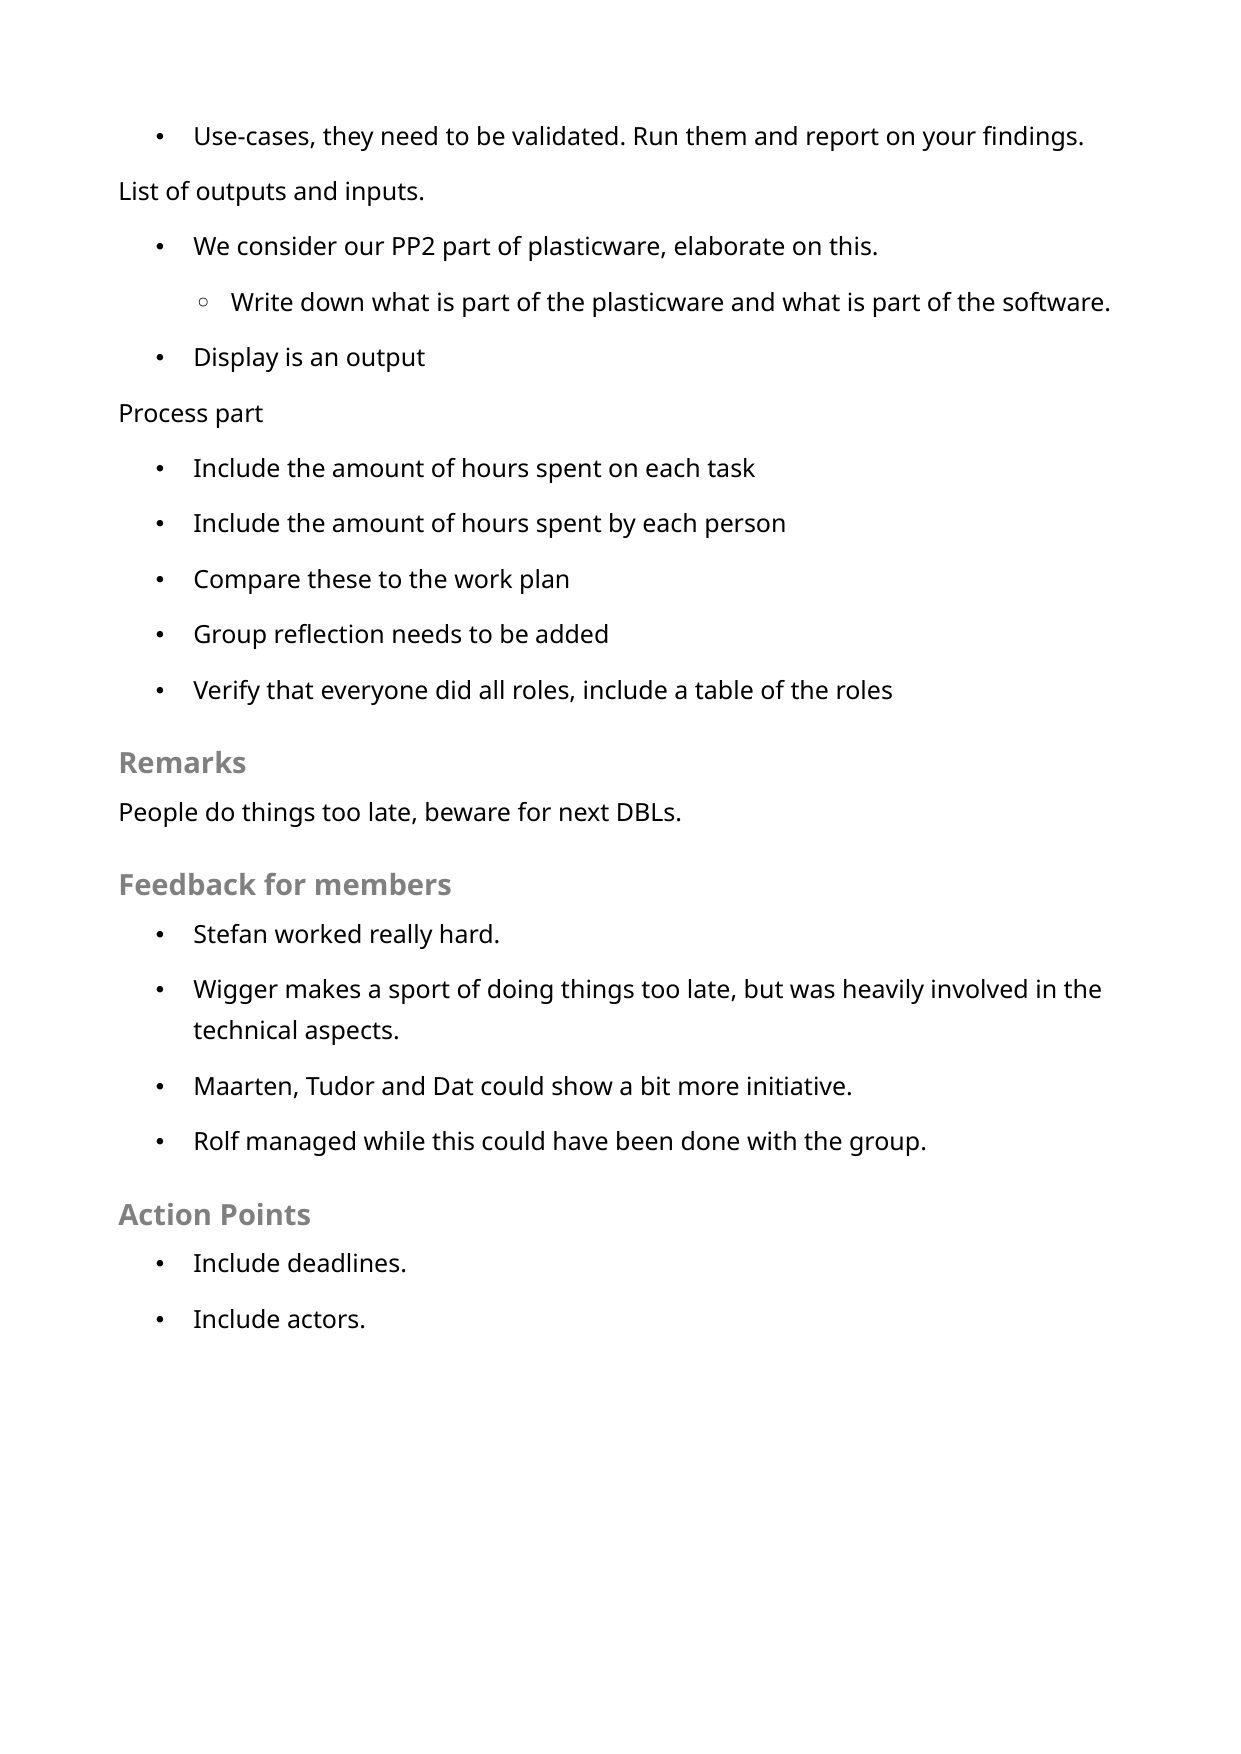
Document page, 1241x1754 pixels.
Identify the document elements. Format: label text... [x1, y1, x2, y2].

subtitle Action Points [118, 1194, 1122, 1233]
list Compare these to the work plan [156, 561, 1122, 596]
list Write down what is part of the plasticware and what is part of the software. [193, 284, 1122, 318]
list Use-cases, they need to be validated. Run them and report on your findings. [156, 118, 1122, 152]
text People do things too late, beware for next DBLs. [118, 794, 1122, 828]
list Maarten, Tudor and Dat could show a bit more initiative. [156, 1068, 1122, 1102]
text List of outputs and inputs. [118, 173, 1122, 208]
subtitle Feedback for members [118, 864, 1122, 904]
list Group reflection needs to be added [156, 617, 1122, 651]
list Include deadlines. [156, 1246, 1122, 1280]
list Stefan worked really hard. [156, 917, 1122, 951]
list Include the amount of hours spent on each task [156, 451, 1122, 485]
list Display is an output [156, 340, 1122, 374]
text Process part [118, 395, 1122, 429]
list Wigger makes a sport of doing things too late, but was heavily involved in the technical aspects. [156, 972, 1122, 1047]
list Include actors. [156, 1301, 1122, 1335]
list Include the amount of hours spent by each person [156, 506, 1122, 540]
list We consider our PP2 part of plasticware, elaborate on this. [156, 229, 1122, 263]
list Rolf managed while this could have been done with the group. [156, 1124, 1122, 1158]
list Verify that everyone did all roles, include a table of the roles [156, 672, 1122, 706]
subtitle Remarks [118, 742, 1122, 782]
